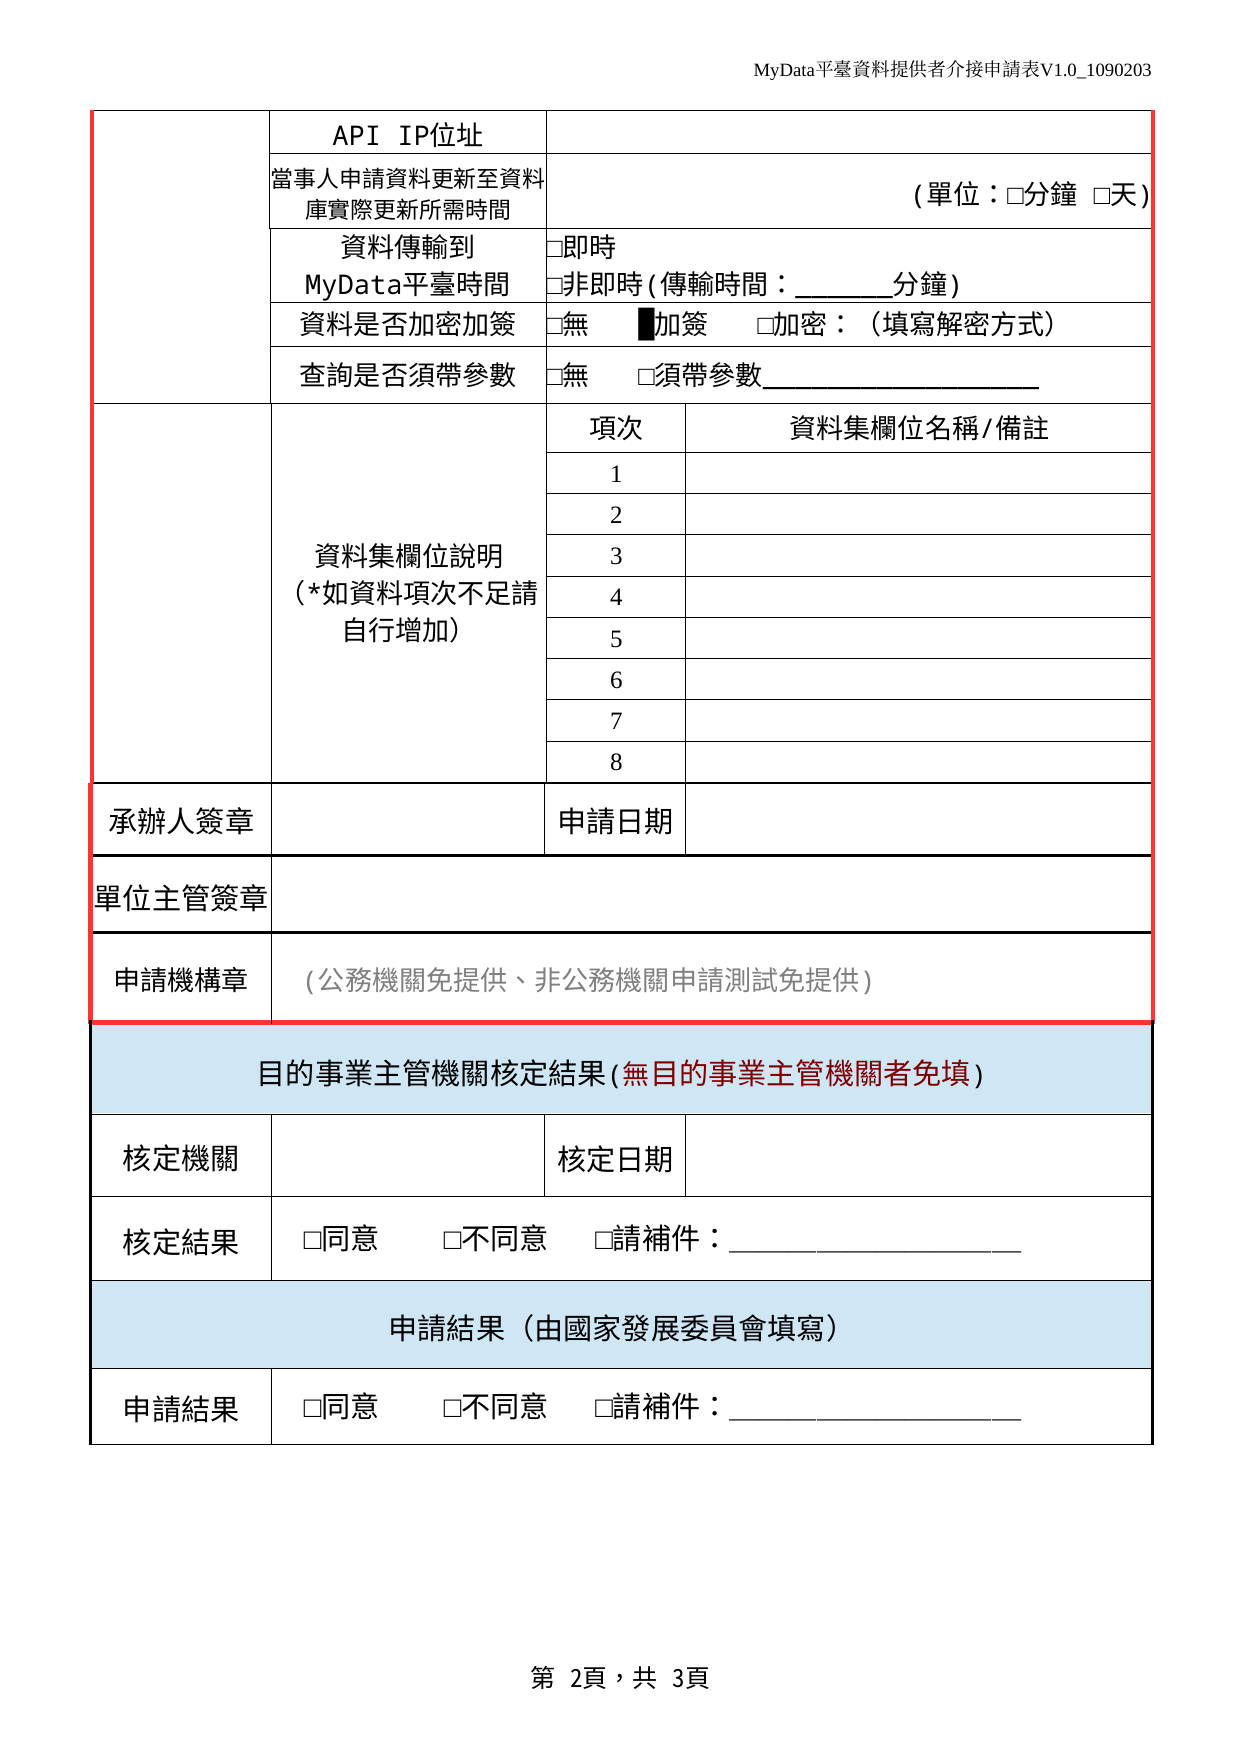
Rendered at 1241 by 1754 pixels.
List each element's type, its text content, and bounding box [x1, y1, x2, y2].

table_cell 8 [547, 742, 685, 782]
table_cell [272, 1115, 544, 1196]
table_cell 核定日期 [545, 1115, 685, 1196]
table_cell [547, 111, 1151, 153]
table_cell (單位：□分鐘 □天) [547, 154, 1151, 228]
table_header [94, 404, 271, 782]
table_cell 2 [547, 494, 685, 534]
table_cell [686, 1115, 1151, 1196]
table_cell [686, 453, 1151, 493]
table_header 承辦人簽章 [93, 784, 271, 854]
table_cell API IP位址 [270, 111, 546, 153]
table_cell □無 □須帶參數_________________ [547, 347, 1151, 402]
table_cell [686, 535, 1151, 576]
table_cell 查詢是否須帶參數 [271, 347, 546, 402]
table_cell 4 [547, 577, 685, 617]
table_cell 資料傳輸到 MyData平臺時間 [271, 229, 546, 302]
table_cell [94, 111, 270, 402]
table_cell [686, 742, 1151, 782]
table_cell [686, 618, 1151, 658]
table_cell 7 [547, 700, 685, 741]
table_cell 申請結果（由國家發展委員會填寫） [92, 1281, 1151, 1368]
table_header 項次 [547, 404, 685, 452]
table_cell □同意 □不同意 □請補件：＿＿＿＿＿＿＿＿＿＿ [272, 1369, 1151, 1444]
table_cell [272, 857, 1151, 931]
table_cell □無 █加簽 □加密：（填寫解密方式） [547, 303, 1151, 346]
table_cell 核定機關 [92, 1115, 271, 1196]
table_header 資料集欄位名稱/備註 [686, 404, 1151, 452]
table_cell □即時 □非即時(傳輸時間：______分鐘) [547, 229, 1151, 302]
table_cell [686, 659, 1151, 699]
table_cell 資料是否加密加簽 [271, 303, 546, 346]
table_header [272, 784, 544, 854]
table_cell 核定結果 [92, 1197, 271, 1279]
table_cell 單位主管簽章 [93, 857, 271, 931]
table_cell □同意 □不同意 □請補件：＿＿＿＿＿＿＿＿＿＿ [272, 1197, 1151, 1279]
table_cell 1 [547, 453, 685, 493]
table_cell 3 [547, 535, 685, 576]
table_cell [686, 577, 1151, 617]
table_cell 目的事業主管機關核定結果(無目的事業主管機關者免填) [92, 1025, 1151, 1113]
table_header 申請日期 [545, 784, 685, 854]
table_header 資料集欄位說明 （*如資料項次不足請自行增加） [272, 404, 546, 782]
table_header [686, 784, 1151, 854]
table_cell 申請結果 [92, 1369, 271, 1444]
table_cell (公務機關免提供、非公務機關申請測試免提供) [272, 934, 1151, 1020]
table_cell [686, 700, 1151, 741]
table_cell 當事人申請資料更新至資料庫實際更新所需時間 [270, 154, 546, 228]
table_cell 5 [547, 618, 685, 658]
table_cell 6 [547, 659, 685, 699]
table_cell [686, 494, 1151, 534]
table_cell 申請機構章 [93, 934, 271, 1020]
